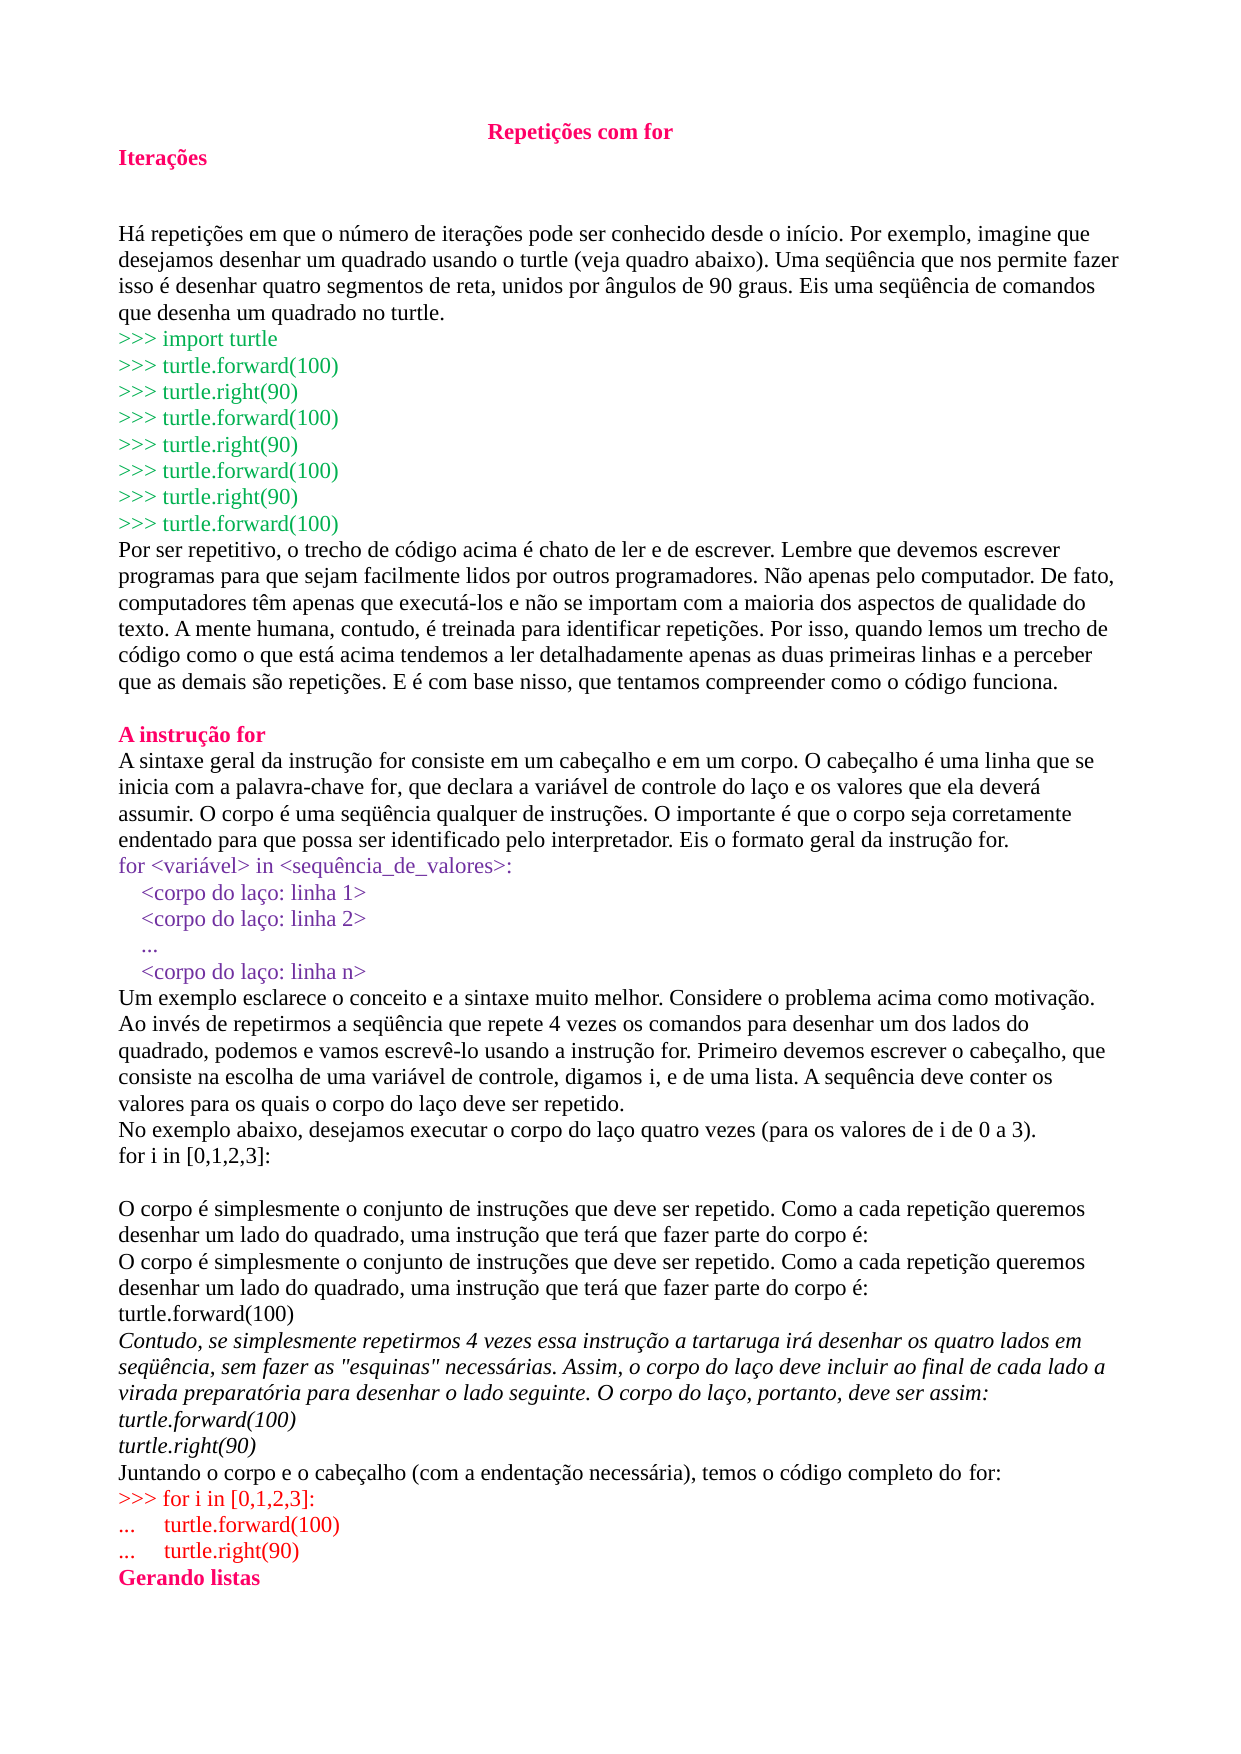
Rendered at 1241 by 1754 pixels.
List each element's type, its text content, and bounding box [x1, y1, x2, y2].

text >>> turtle.right(90) [118, 483, 1122, 510]
text turtle.right(90) [118, 1432, 1122, 1458]
text >>> for i in [0,1,2,3]: [118, 1485, 1122, 1511]
text A sintaxe geral da instrução for consiste em um cabeçalho e em um corpo. O cabeçalho é uma linha que se inicia com a palavra-chave for, que declara a variável de controle do laço e os valores que ela deverá assumir. O corpo é uma seqüência qualquer de instruções. O importante é que o corpo seja corretamente endentado para que possa ser identificado pelo interpretador. Eis o formato geral da instrução for. [118, 747, 1122, 852]
text A instrução for [118, 694, 1122, 747]
text Contudo, se simplesmente repetirmos 4 vezes essa instrução a tartaruga irá desenhar os quatro lados em seqüência, sem fazer as "esquinas" necessárias. Assim, o corpo do laço deve incluir ao final de cada lado a virada preparatória para desenhar o lado seguinte. O corpo do laço, portanto, deve ser assim: [118, 1327, 1122, 1406]
text >>> turtle.forward(100) [118, 457, 1122, 483]
text ... turtle.forward(100) [118, 1511, 1122, 1538]
text for <variável> in <sequência_de_valores>: [118, 852, 1122, 879]
text Juntando o corpo e o cabeçalho (com a endentação necessária), temos o código completo do for: [118, 1458, 1122, 1485]
text turtle.forward(100) [118, 1406, 1122, 1432]
text >>> turtle.forward(100) [118, 352, 1122, 378]
text No exemplo abaixo, desejamos executar o corpo do laço quatro vezes (para os valores de i de 0 a 3). [118, 1116, 1122, 1142]
text >>> turtle.forward(100) [118, 510, 1122, 536]
text ... [118, 931, 1122, 958]
text Por ser repetitivo, o trecho de código acima é chato de ler e de escrever. Lembre que devemos escrever programas para que sejam facilmente lidos por outros programadores. Não apenas pelo computador. De fato, computadores têm apenas que executá-los e não se importam com a maioria dos aspectos de qualidade do texto. A mente humana, contudo, é treinada para identificar repetições. Por isso, quando lemos um trecho de código como o que está acima tendemos a ler detalhadamente apenas as duas primeiras linhas e a perceber que as demais são repetições. E é com base nisso, que tentamos compreender como o código funciona. [118, 536, 1122, 694]
text O corpo é simplesmente o conjunto de instruções que deve ser repetido. Como a cada repetição queremos desenhar um lado do quadrado, uma instrução que terá que fazer parte do corpo é: [118, 1248, 1122, 1300]
text for i in [0,1,2,3]: [118, 1142, 1122, 1169]
text Há repetições em que o número de iterações pode ser conhecido desde o início. Por exemplo, imagine que desejamos desenhar um quadrado usando o turtle (veja quadro abaixo). Uma seqüência que nos permite fazer isso é desenhar quatro segmentos de reta, unidos por ângulos de 90 graus. Eis uma seqüência de comandos que desenha um quadrado no turtle. [118, 220, 1122, 325]
subtitle Repetições com for [413, 118, 1122, 144]
text >>> turtle.right(90) [118, 431, 1122, 457]
text O corpo é simplesmente o conjunto de instruções que deve ser repetido. Como a cada repetição queremos desenhar um lado do quadrado, uma instrução que terá que fazer parte do corpo é: [118, 1195, 1122, 1248]
text >>> import turtle [118, 325, 1122, 352]
text <corpo do laço: linha n> [118, 958, 1122, 984]
text >>> turtle.forward(100) [118, 404, 1122, 431]
text Um exemplo esclarece o conceito e a sintaxe muito melhor. Considere o problema acima como motivação. Ao invés de repetirmos a seqüência que repete 4 vezes os comandos para desenhar um dos lados do quadrado, podemos e vamos escrevê-lo usando a instrução for. Primeiro devemos escrever o cabeçalho, que consiste na escolha de uma variável de controle, digamos i, e de uma lista. A sequência deve conter os valores para os quais o corpo do laço deve ser repetido. [118, 984, 1122, 1116]
subtitle Gerando listas [118, 1564, 1122, 1590]
text <corpo do laço: linha 2> [118, 905, 1122, 931]
text >>> turtle.right(90) [118, 378, 1122, 404]
subtitle Iterações [118, 144, 1122, 171]
text <corpo do laço: linha 1> [118, 879, 1122, 905]
text turtle.forward(100) [118, 1300, 1122, 1327]
text ... turtle.right(90) [118, 1538, 1122, 1564]
